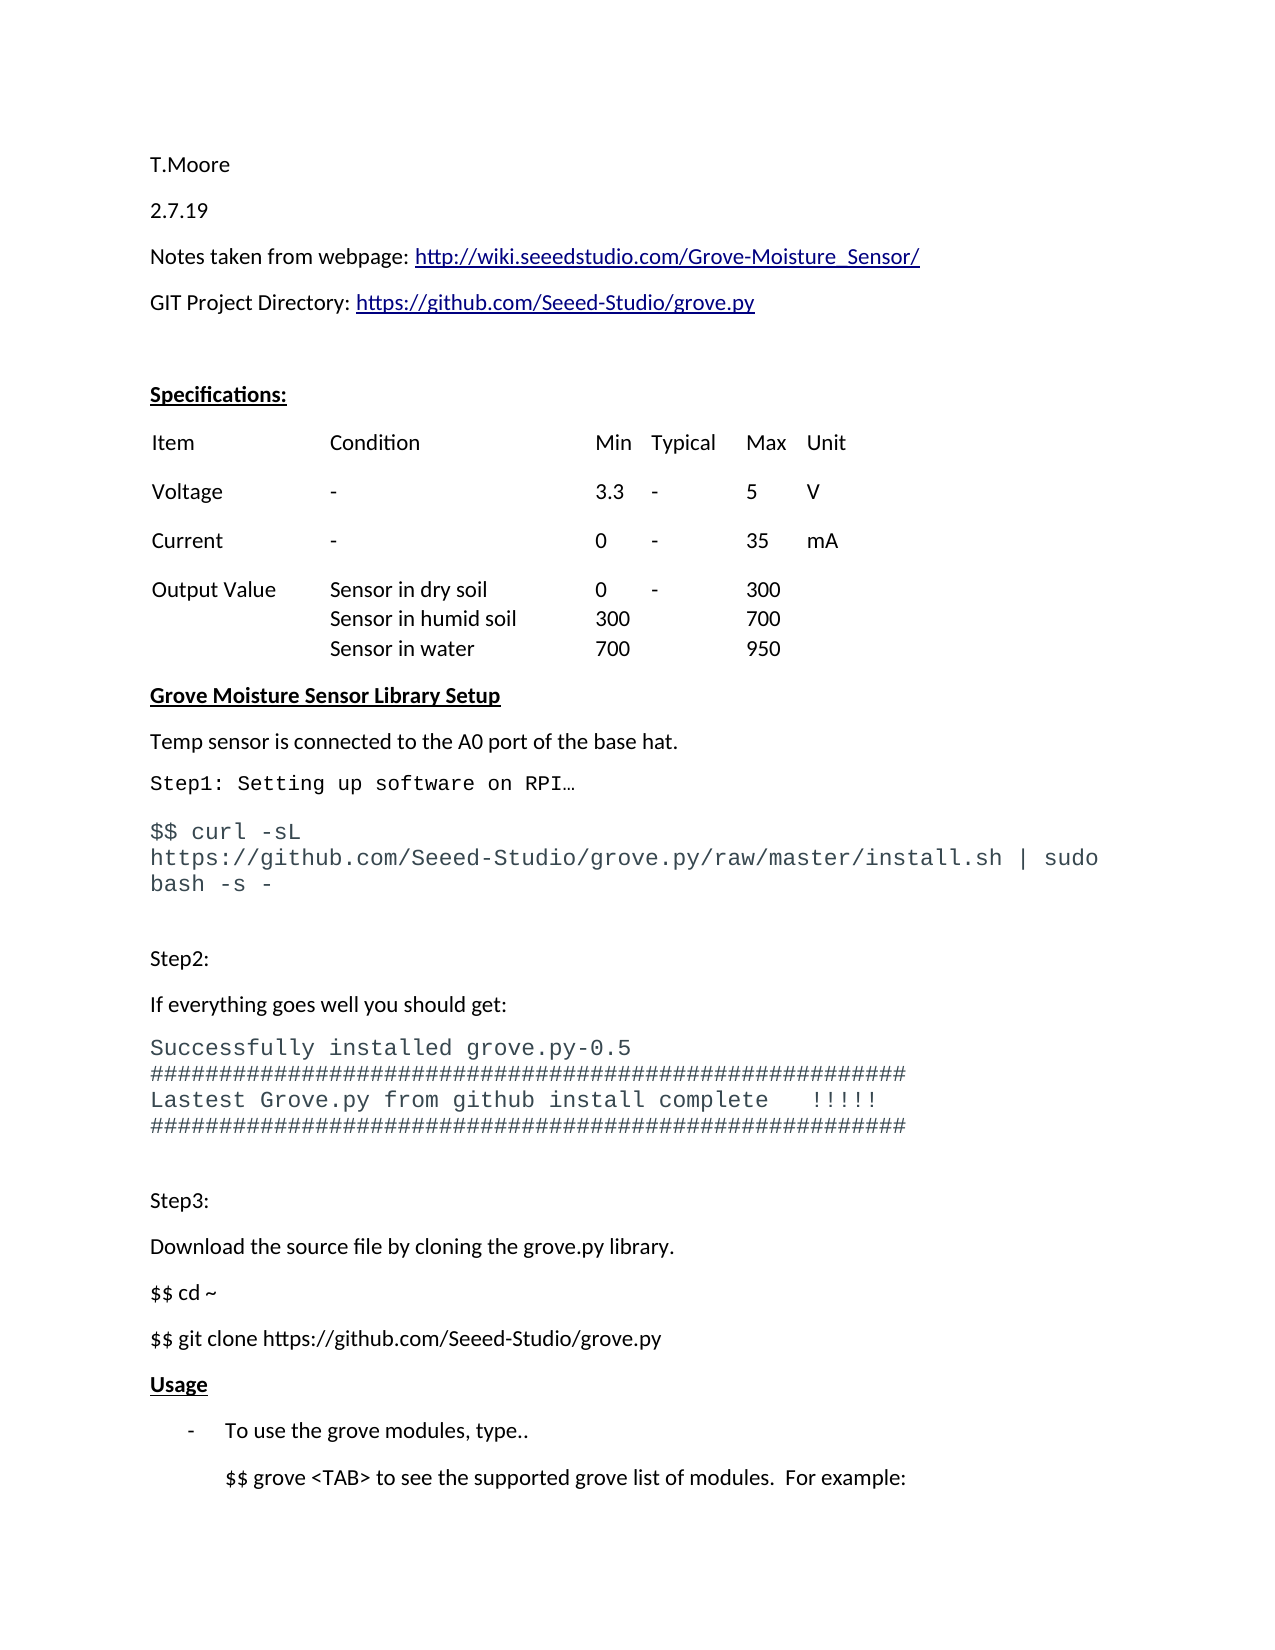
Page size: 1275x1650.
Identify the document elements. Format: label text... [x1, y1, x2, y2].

text GIT Project Directory: https://github.com/Seeed-Studio/grove.py [150, 288, 1125, 316]
table_cell 0 300 700 [594, 574, 649, 681]
text Notes taken from webpage: http://wiki.seeedstudio.com/Grove-Moisture_Sensor/ [150, 242, 1125, 270]
table_cell mA [805, 524, 865, 573]
text ####################################################### [150, 1114, 1125, 1140]
table_header Typical [650, 426, 744, 475]
table_cell 0 [594, 524, 649, 573]
table_header Max [744, 426, 805, 475]
text Download the source file by cloning the grove.py library. [150, 1232, 1125, 1260]
text $$ git clone https://github.com/Seeed-Studio/grove.py [150, 1324, 1125, 1352]
table_cell - [650, 524, 744, 573]
list To use the grove modules, type.. [187, 1417, 1125, 1444]
text Successfully installed grove.py-0.5 [150, 1037, 1125, 1062]
text Usage [150, 1371, 1125, 1398]
text Step3: [150, 1186, 1125, 1214]
text Specifications: [150, 380, 1125, 408]
table_header Item [150, 426, 328, 475]
text Grove Moisture Sensor Library Setup [150, 681, 1125, 709]
text Temp sensor is connected to the A0 port of the base hat. [150, 727, 1125, 755]
table_header Unit [805, 426, 865, 475]
table_cell V [805, 475, 865, 524]
text Step1: Setting up software on RPI… [150, 773, 1125, 797]
table_cell 5 [744, 475, 805, 524]
table_cell [805, 574, 865, 681]
table_cell 35 [744, 524, 805, 573]
table_cell 3.3 [594, 475, 649, 524]
table_header Min [594, 426, 649, 475]
text Step2: [150, 944, 1125, 972]
text $$ cd ~ [150, 1278, 1125, 1306]
table_cell - [650, 574, 744, 681]
text If everything goes well you should get: [150, 991, 1125, 1018]
table_cell - [328, 524, 594, 573]
text ####################################################### [150, 1062, 1125, 1088]
list $$ grove <TAB> to see the supported grove list of modules. For example: [225, 1463, 1125, 1491]
table_cell Sensor in dry soil Sensor in humid soil Sensor in water [328, 574, 594, 681]
table_cell 300 700 950 [744, 574, 805, 681]
text $$ curl -sL https://github.com/Seeed-Studio/grove.py/raw/master/install.sh | sudo bash -s - [150, 821, 1125, 898]
table_header Condition [328, 426, 594, 475]
text Lastest Grove.py from github install complete !!!!! [150, 1088, 1125, 1114]
text T.Moore [150, 150, 1125, 178]
table_cell Output Value [150, 574, 328, 681]
table_cell - [650, 475, 744, 524]
table_cell Current [150, 524, 328, 573]
text 2.7.19 [150, 196, 1125, 224]
table_cell - [328, 475, 594, 524]
table_cell Voltage [150, 475, 328, 524]
